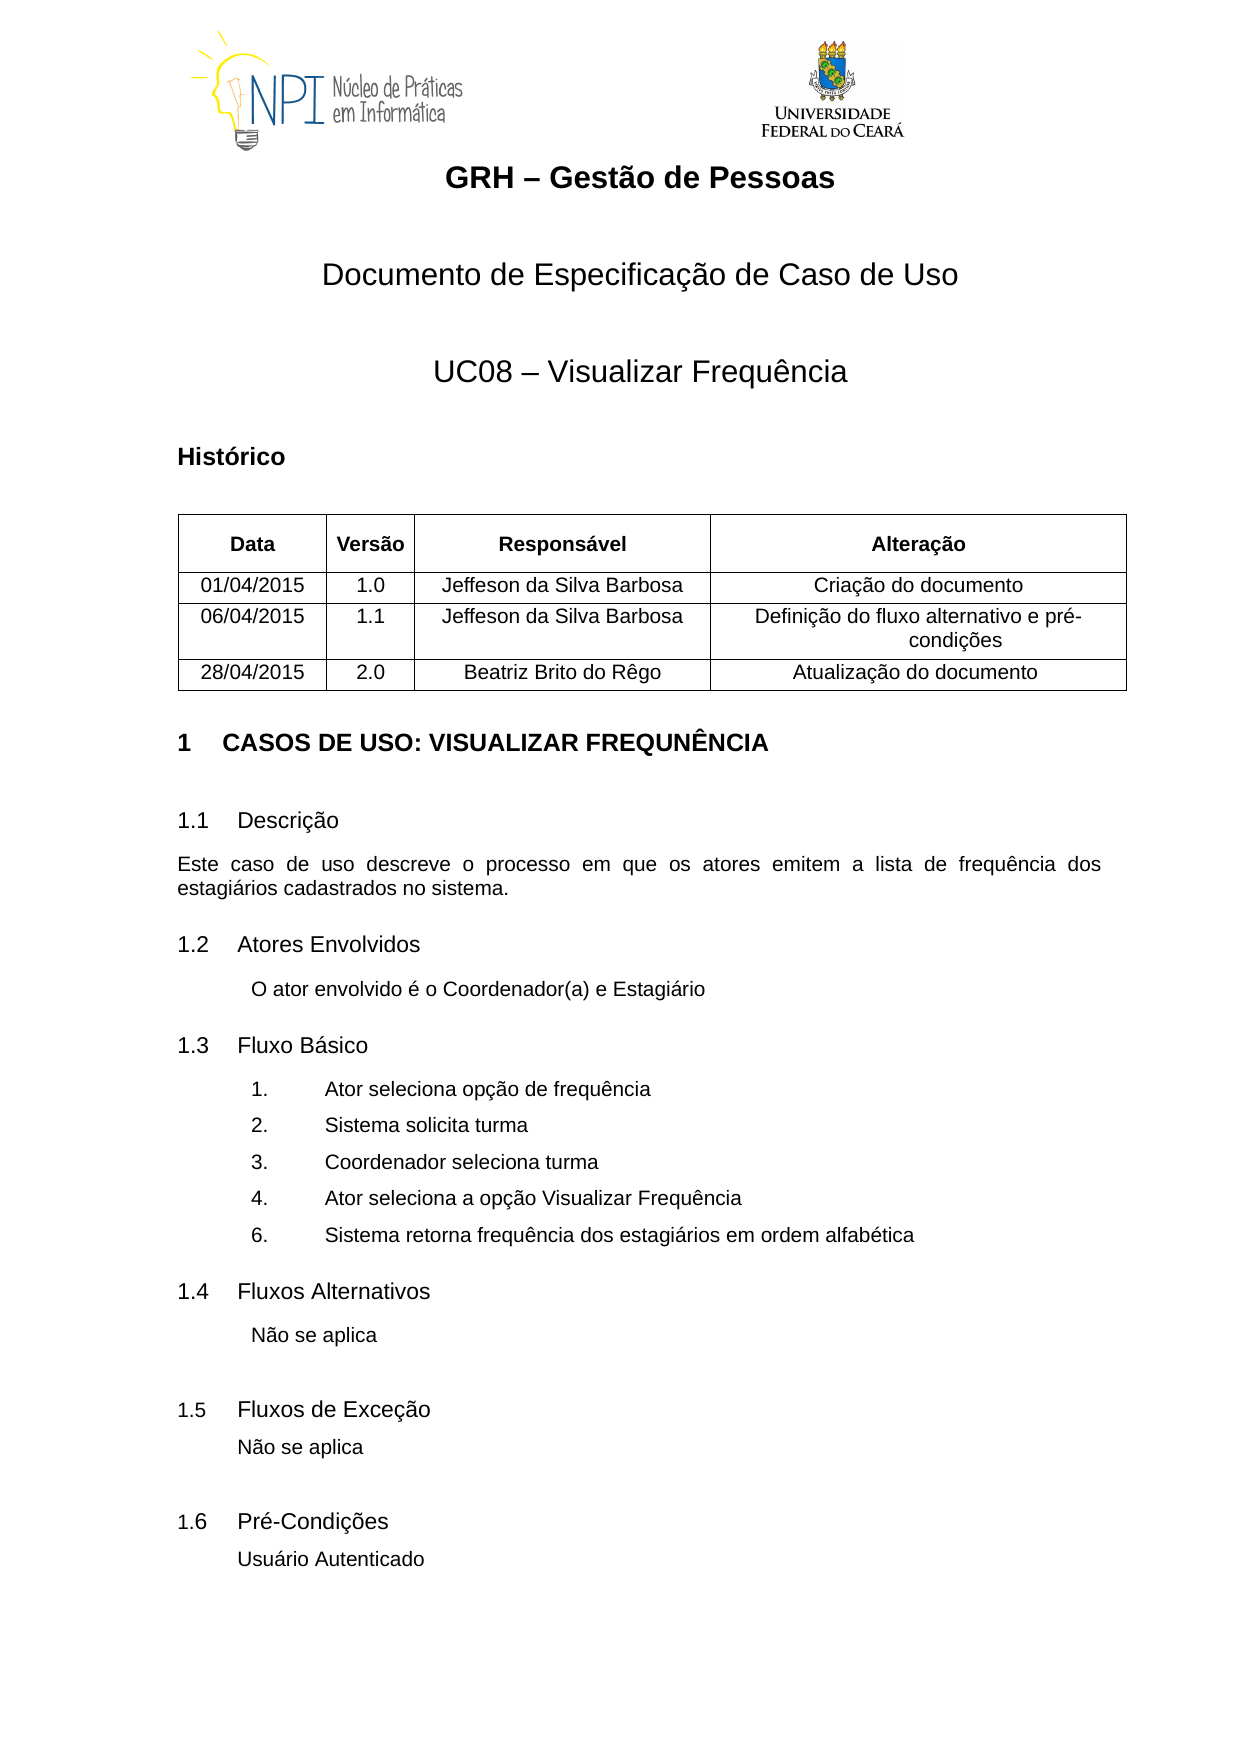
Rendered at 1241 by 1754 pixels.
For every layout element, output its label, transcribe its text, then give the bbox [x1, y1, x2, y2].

text 3. Coordenador seleciona turma [177, 1150, 1104, 1174]
table_cell Beatriz Brito do Rêgo [415, 660, 710, 690]
picture [181, 22, 472, 159]
text Usuário Autenticado [177, 1546, 1104, 1570]
table_cell Criação do documento [711, 573, 1126, 603]
table_cell Definição do fluxo alternativo e pré-condições [711, 604, 1126, 658]
table_cell 2.0 [327, 660, 414, 690]
table_cell 28/04/2015 [179, 660, 326, 690]
text UC08 – Visualizar Frequência [177, 353, 1104, 388]
text Não se aplica [177, 1323, 1104, 1347]
subtitle CASOS DE USO: VISUALIZAR FREQUNÊNCIA [177, 728, 1104, 757]
subtitle Fluxo Básico [177, 1032, 1104, 1058]
table_header Responsável [415, 515, 710, 572]
table_cell Atualização do documento [711, 660, 1126, 690]
text 4. Ator seleciona a opção Visualizar Frequência [177, 1186, 1104, 1210]
text Este caso de uso descreve o processo em que os atores emitem a lista de frequência dos estagiários cadastrados no sistema. [177, 852, 1103, 900]
table_cell Jeffeson da Silva Barbosa [415, 573, 710, 603]
text 6. Sistema retorna frequência dos estagiários em ordem alfabética [177, 1223, 1104, 1247]
text 2. Sistema solicita turma [177, 1113, 1104, 1137]
text Histórico [177, 442, 1104, 471]
subtitle Fluxos Alternativos [177, 1278, 1104, 1304]
table_header Alteração [711, 515, 1126, 572]
text O ator envolvido é o Coordenador(a) e Estagiário [177, 976, 1104, 1000]
text Documento de Especificação de Caso de Uso [177, 256, 1104, 292]
subtitle Descrição [177, 807, 1104, 833]
text Não se aplica [177, 1435, 1104, 1459]
table_cell 01/04/2015 [179, 573, 326, 603]
text 1. Ator seleciona opção de frequência [177, 1077, 1104, 1101]
subtitle Atores Envolvidos [177, 931, 1104, 958]
table_header Data [179, 515, 326, 572]
table_cell 1.1 [327, 604, 414, 658]
picture [761, 41, 905, 139]
text GRH – Gestão de Pessoas [177, 125, 1104, 195]
table_cell Jeffeson da Silva Barbosa [415, 604, 710, 658]
table_header Versão [327, 515, 414, 572]
table_cell 1.0 [327, 573, 414, 603]
text 1.6 Pré-Condições [177, 1508, 1104, 1534]
text 1.5 Fluxos de Exceção [177, 1396, 1104, 1422]
table_cell 06/04/2015 [179, 604, 326, 658]
